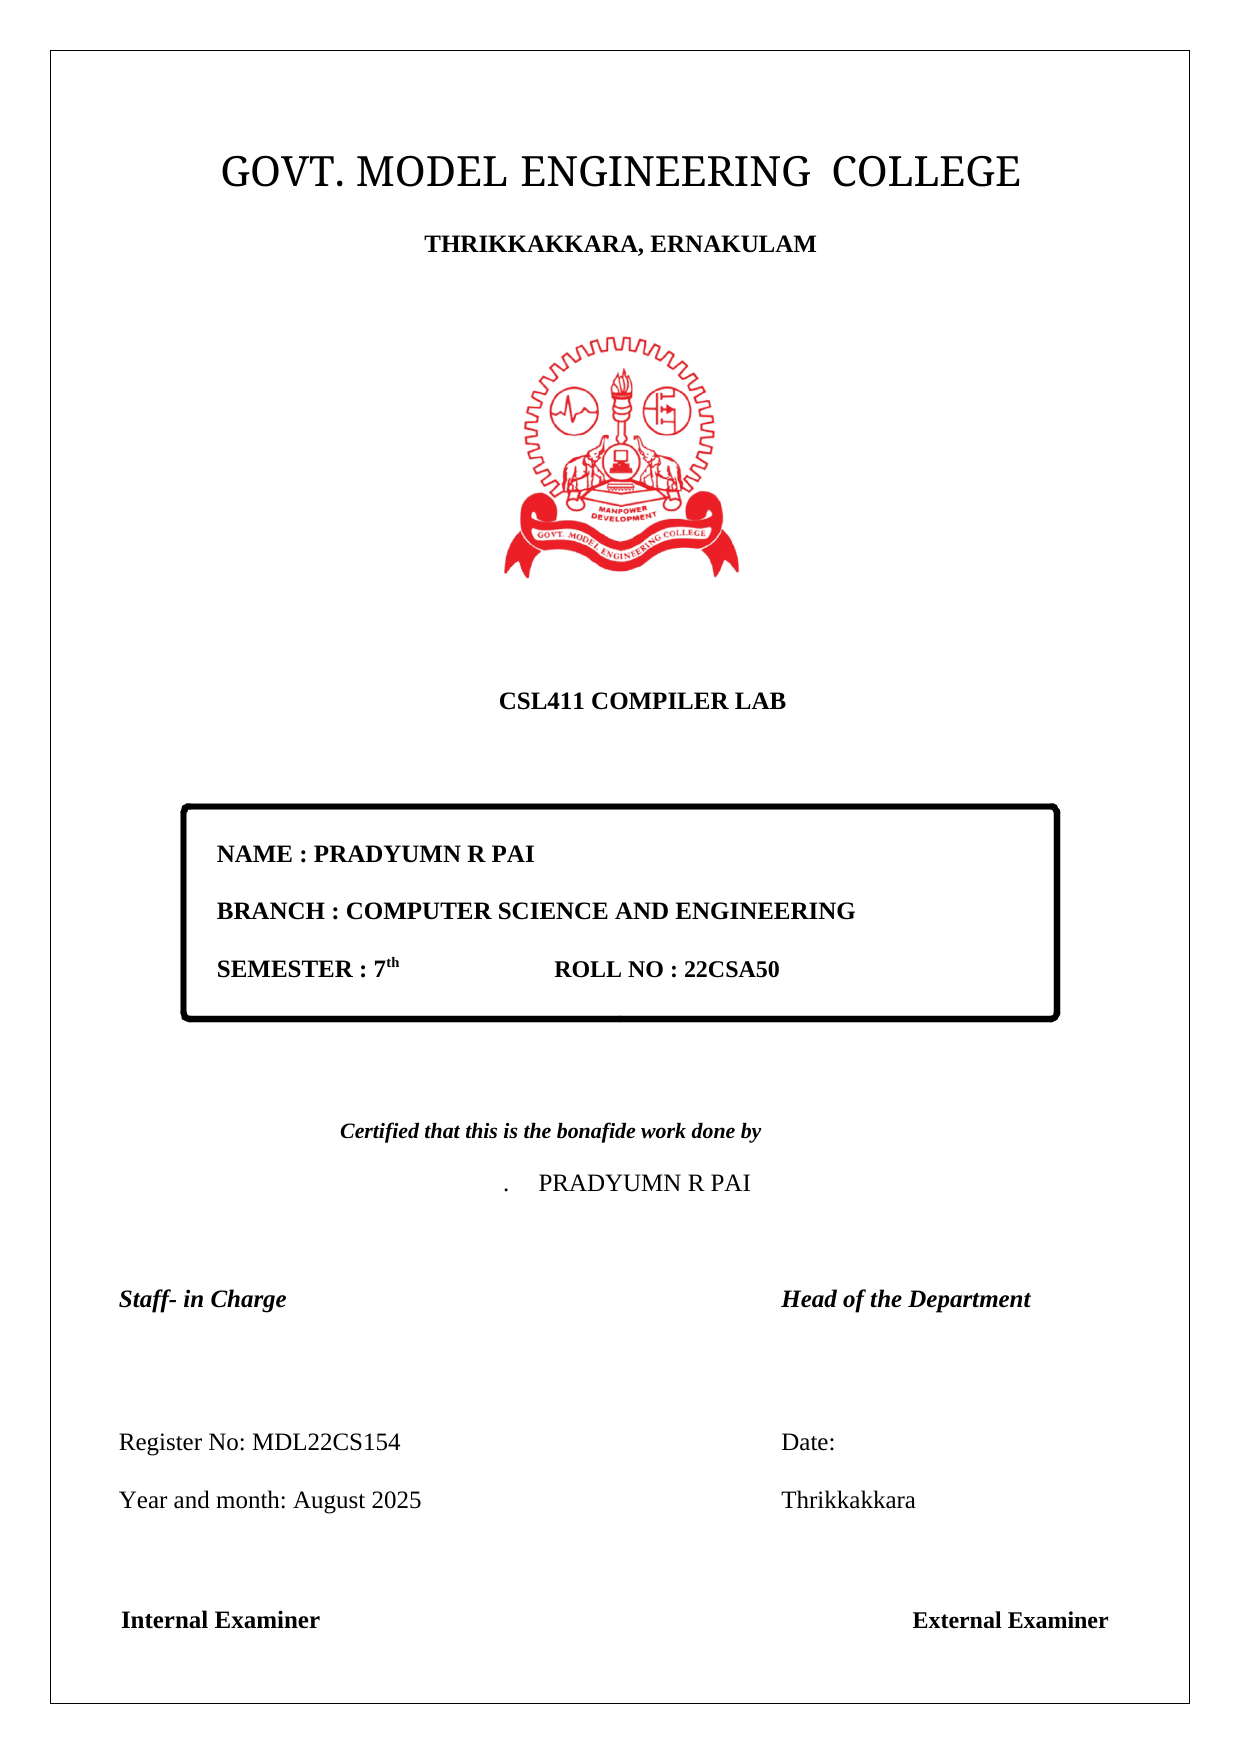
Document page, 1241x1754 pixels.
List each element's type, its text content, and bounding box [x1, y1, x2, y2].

text Certified that this is the bonafide work done by [119, 1118, 983, 1143]
text NAME : PRADYUMN R PAI [217, 839, 1135, 867]
text Year and month: August 2025 Thrikkakkara [119, 1485, 1135, 1514]
text BRANCH : COMPUTER SCIENCE AND ENGINEERING [217, 896, 1135, 925]
text Register No: MDL22CS154 Date: [119, 1427, 1135, 1456]
text THRIKKAKKARA, ERNAKULAM [119, 229, 1122, 258]
text SEMESTER : 7th ROLL NO : 22CSA50 [217, 954, 1135, 982]
text Staff- in Charge Head of the Department [119, 1284, 1135, 1312]
text GOVT. MODEL ENGINEERING COLLEGE [119, 142, 1122, 198]
text Internal Examiner External Examiner [121, 1605, 1135, 1633]
text . PRADYUMN R PAI [119, 1168, 1135, 1197]
picture [498, 315, 744, 601]
text CSL411 COMPILER LAB [150, 686, 1135, 715]
picture [172, 794, 1068, 1030]
